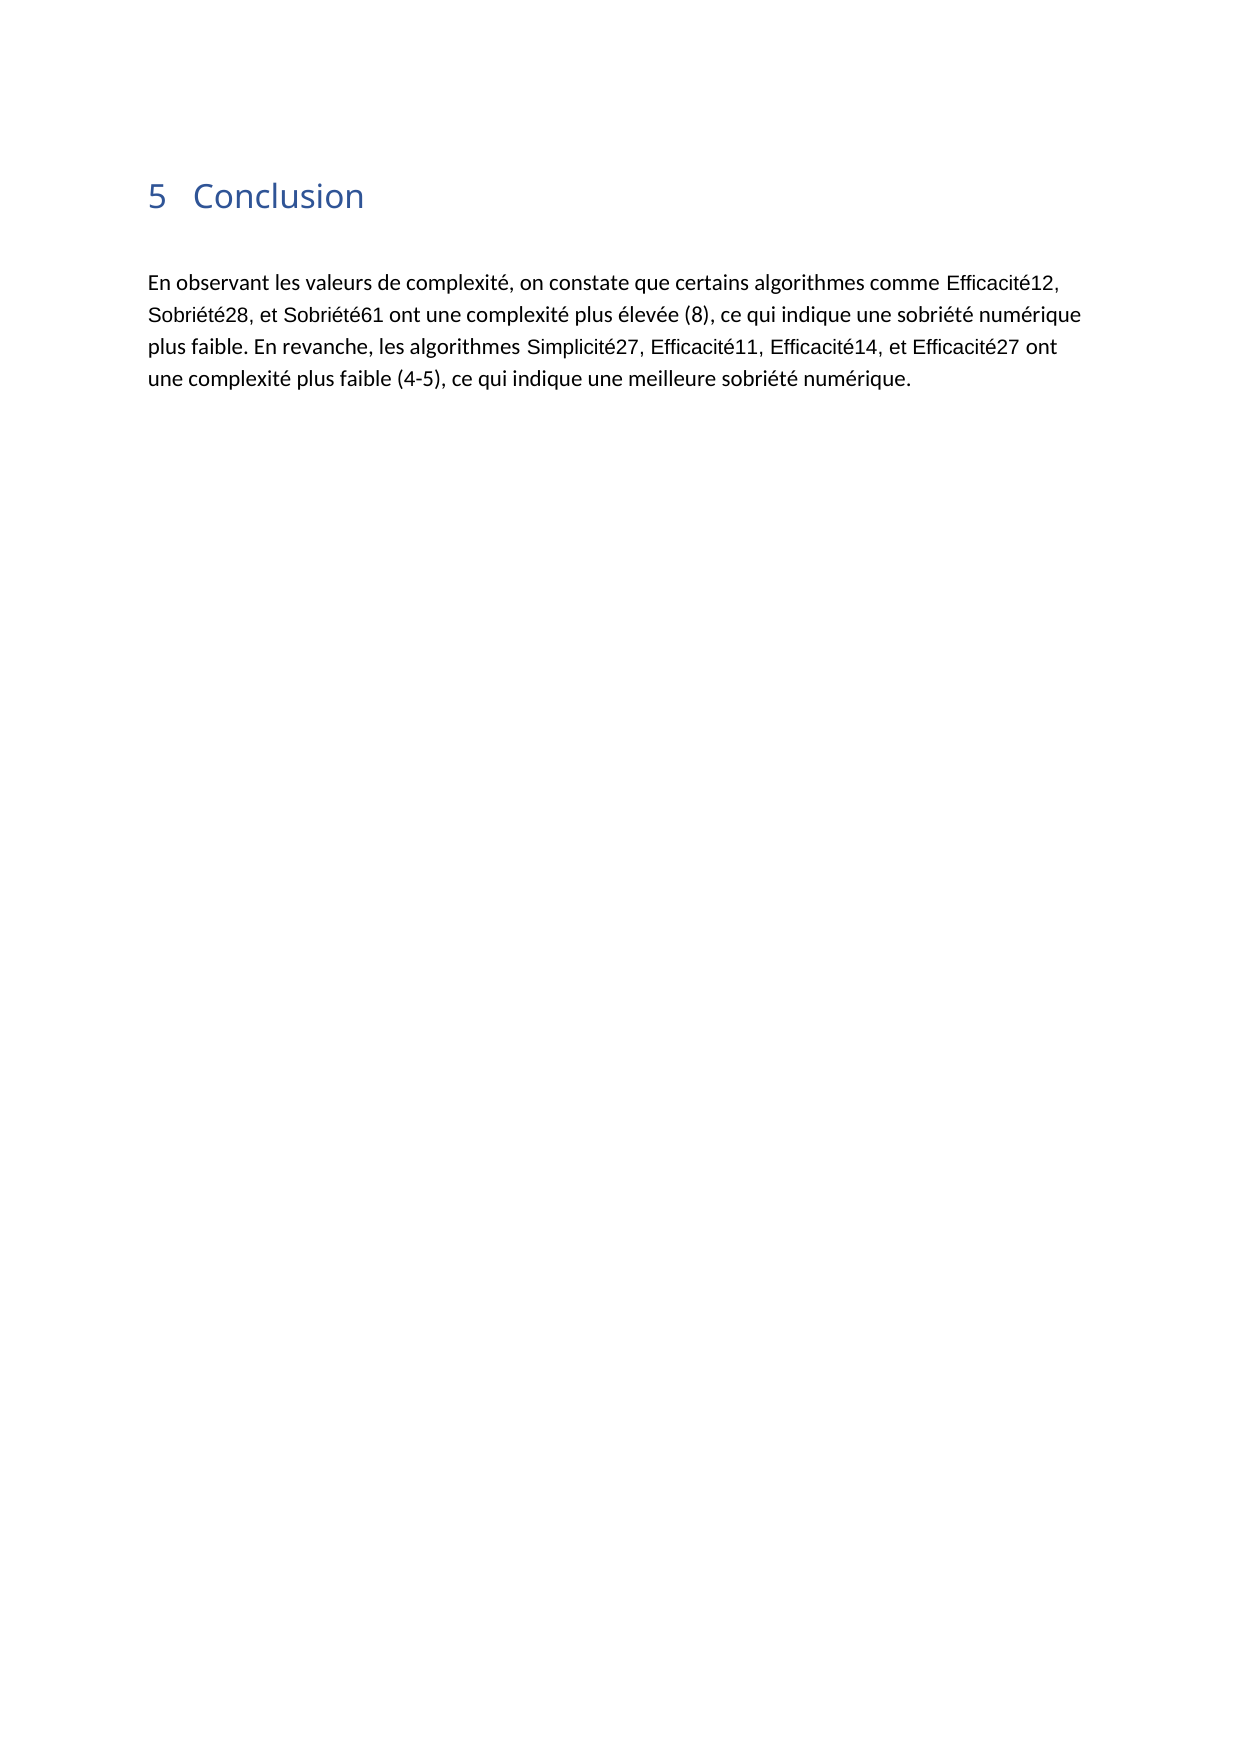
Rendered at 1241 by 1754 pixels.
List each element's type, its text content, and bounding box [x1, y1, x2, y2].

text En observant les valeurs de complexité, on constate que certains algorithmes comme Efficacité12, Sobriété28, et Sobriété61 ont une complexité plus élevée (8), ce qui indique une sobriété numérique plus faible. En revanche, les algorithmes Simplicité27, Efficacité11, Efficacité14, et Efficacité27 ont une complexité plus faible (4-5), ce qui indique une meilleure sobriété numérique. [148, 268, 1093, 392]
subtitle Conclusion [148, 173, 1093, 218]
